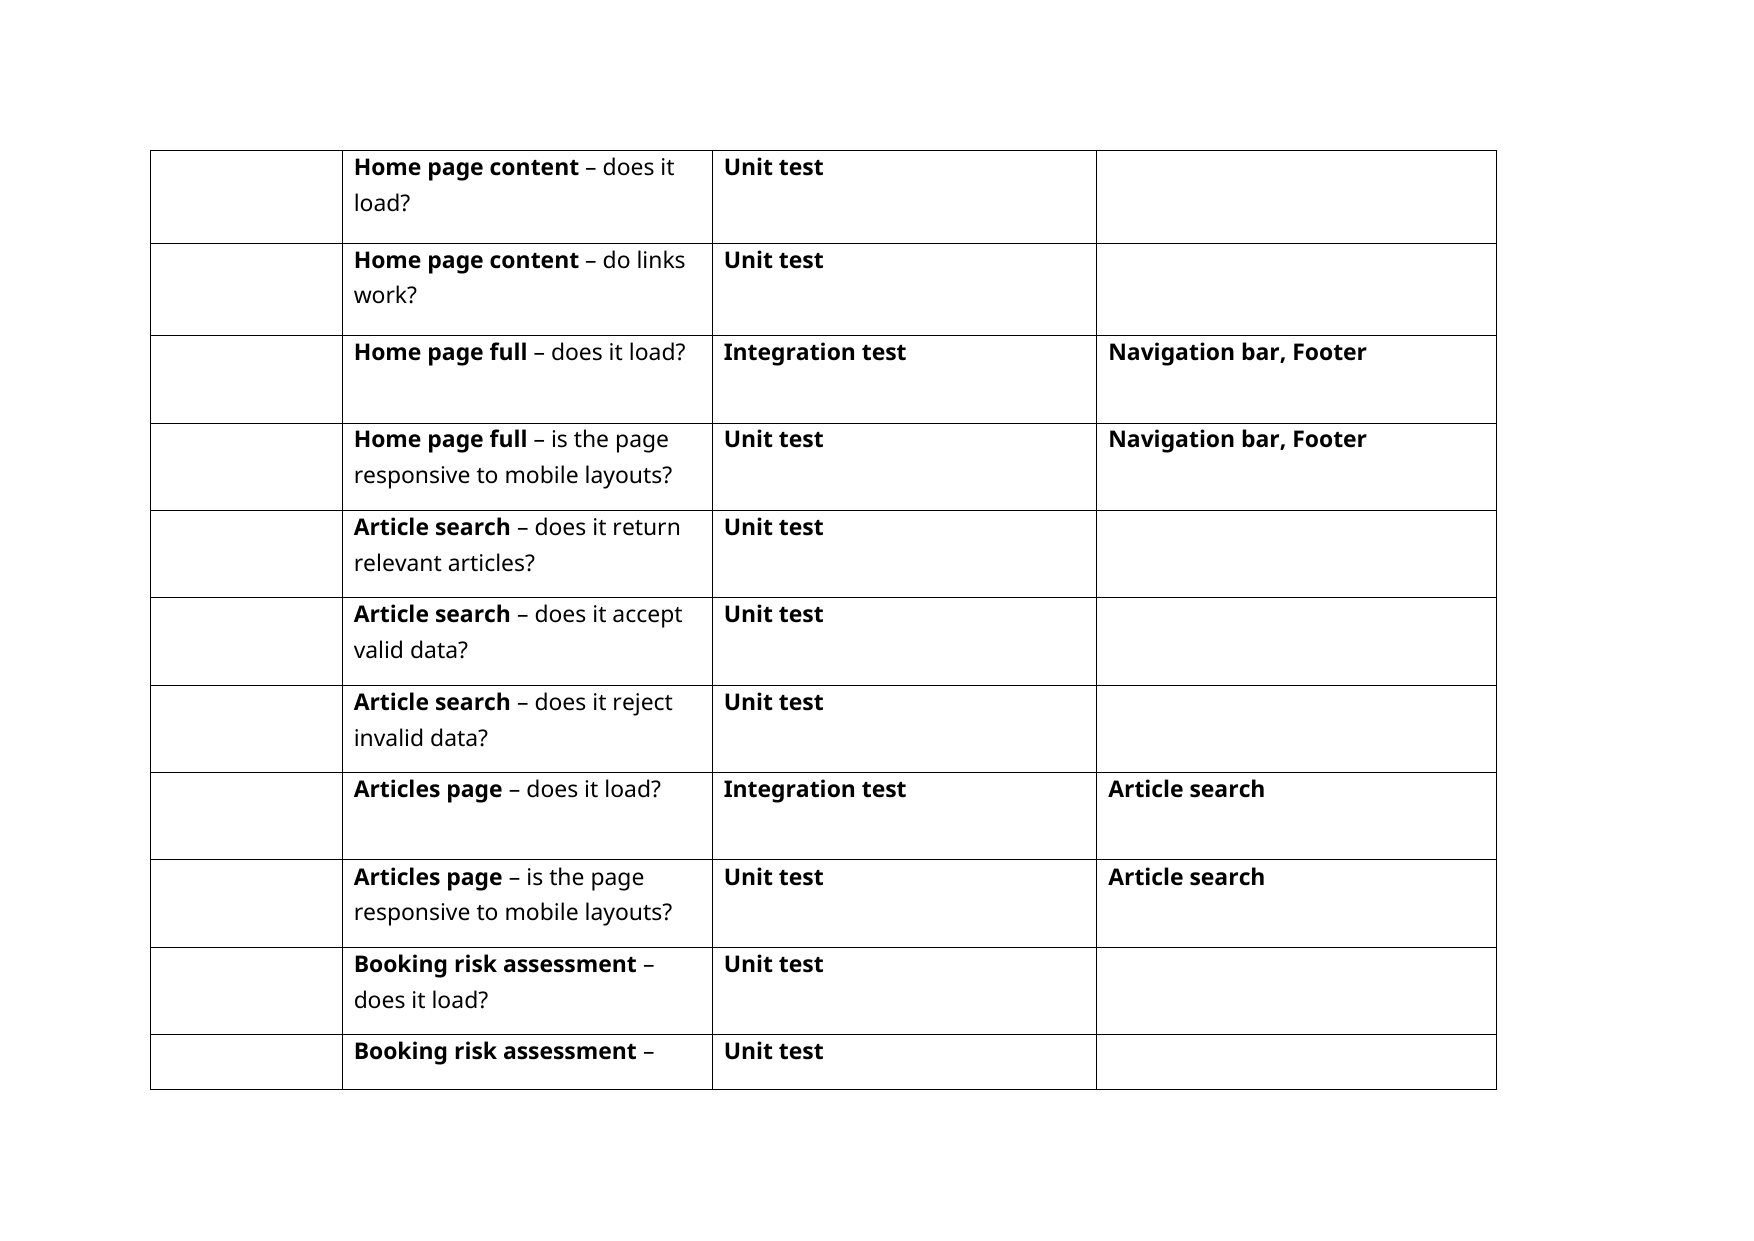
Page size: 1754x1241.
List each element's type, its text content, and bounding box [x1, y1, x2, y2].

table_cell Article search – does it reject invalid data? [343, 686, 712, 772]
table_cell Articles page – is the page responsive to mobile layouts? [343, 860, 712, 947]
table_cell Integration test [713, 773, 1096, 859]
table_cell [151, 244, 342, 335]
table_cell Unit test [713, 860, 1096, 947]
table_cell [151, 511, 342, 597]
table_cell [151, 1035, 342, 1089]
table_cell Unit test [713, 424, 1096, 510]
table_cell Home page full – does it load? [343, 336, 712, 422]
table_cell Home page full – is the page responsive to mobile layouts? [343, 424, 712, 510]
table_cell Navigation bar, Footer [1097, 424, 1496, 510]
table_cell [151, 773, 342, 859]
table_cell Article search – does it accept valid data? [343, 598, 712, 684]
table_cell [151, 860, 342, 947]
table_cell [151, 686, 342, 772]
table_cell [151, 598, 342, 684]
table_cell Home page content – does it load? [343, 151, 712, 242]
table_cell [1097, 1035, 1496, 1089]
table_cell Integration test [713, 336, 1096, 422]
table_cell Unit test [713, 151, 1096, 242]
table_cell [151, 948, 342, 1034]
table_cell Articles page – does it load? [343, 773, 712, 859]
table_cell [1097, 598, 1496, 684]
table_cell [151, 336, 342, 422]
table_cell Navigation bar, Footer [1097, 336, 1496, 422]
table_cell Booking risk assessment – [343, 1035, 712, 1089]
table_cell Article search – does it return relevant articles? [343, 511, 712, 597]
table_cell [1097, 244, 1496, 335]
table_cell [1097, 511, 1496, 597]
table_cell Unit test [713, 1035, 1096, 1089]
table_cell [1097, 686, 1496, 772]
table_cell Article search [1097, 773, 1496, 859]
table_cell [1097, 948, 1496, 1034]
table_cell [151, 151, 342, 242]
table_cell [1097, 151, 1496, 242]
table_cell Unit test [713, 948, 1096, 1034]
table_cell Unit test [713, 244, 1096, 335]
table_cell Unit test [713, 598, 1096, 684]
table_cell Booking risk assessment – does it load? [343, 948, 712, 1034]
table_cell [151, 424, 342, 510]
table_cell Unit test [713, 686, 1096, 772]
table_cell Home page content – do links work? [343, 244, 712, 335]
table_cell Unit test [713, 511, 1096, 597]
table_cell Article search [1097, 860, 1496, 947]
